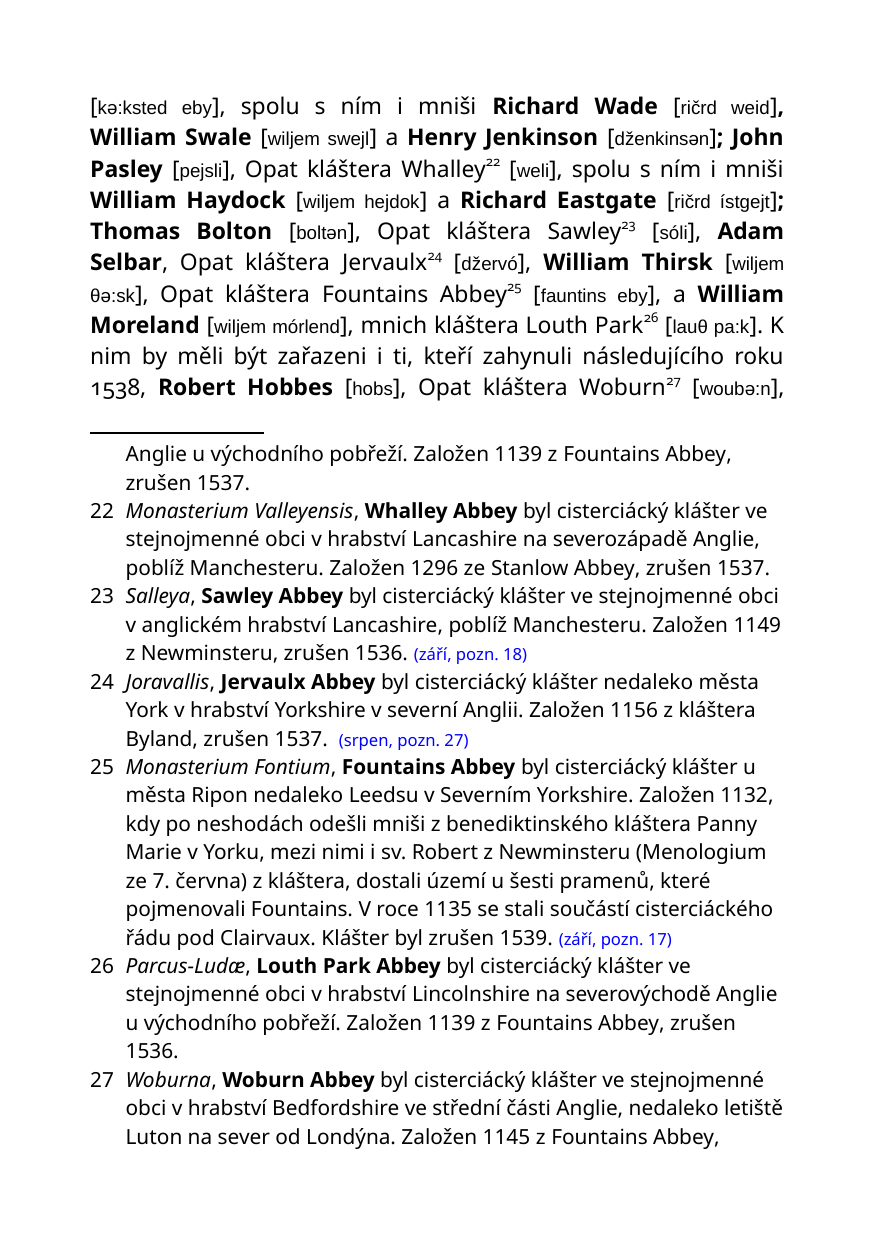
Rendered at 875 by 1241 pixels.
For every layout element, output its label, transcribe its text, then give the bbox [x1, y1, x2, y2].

text Monasterium Fontium, Fountains Abbey byl cisterciácký klášter u města Ripon nedaleko Leedsu v Severním Yorkshire. Založen 1132, kdy po neshodách odešli mniši z benediktinského kláštera Panny Marie v Yorku, mezi nimi i sv. Robert z Newminsteru (Menologium ze 7. června) z kláštera, dostali území u šesti pramenů, které pojmenovali Fountains. V roce 1135 se stali součástí cisterciáckého řádu pod Clairvaux. Klášter byl zrušen 1539. (září, pozn. 17) [90, 752, 784, 951]
text Monasterium Valleyensis, Whalley Abbey byl cisterciácký klášter ve stejnojmenné obci v hrabství Lancashire na severozápadě Anglie, poblíž Manchesteru. Založen 1296 ze Stanlow Abbey, zrušen 1537. [90, 496, 784, 581]
text Woburna, Woburn Abbey byl cisterciácký klášter ve stejnojmenné obci v hrabství Bedfordshire ve střední části Anglie, nedaleko letiště Luton na sever od Londýna. Založen 1145 z Fountains Abbey, [90, 1065, 784, 1150]
text Salleya, Sawley Abbey byl cisterciácký klášter ve stejnojmenné obci v anglickém hrabství Lancashire, poblíž Manchesteru. Založen 1149 z Newminsteru, zrušen 1536. (září, pozn. 18) [90, 581, 784, 667]
text V Anglii, v 16. století, umučení mnoha Opatů a mnichů, kteří byli na příkaz krále Jindřicha VIII. přeukrutně zabiti na základě různých smyšlených důvodů, o pravé příčině však již nikdo nepochyboval. Důvodem odsouzení bylo především povstání lidu proti nanejvýš nespravedlivým královým zákonům, jež se nazývalo «Pouť milosti», k němuž se často na podnět lidu přidali i někteří obyvatelé klášterů. Takovým způsobem roku 1537, v měsíci březnu a květnu, smrt pro katolickou víru podstoupili John Harrison, Opat kláštera Kirkstead Abbey [kə:ksted eby], spolu s ním i mniši Richard Wade [ričrd weid], William Swale [wiljem swejl] a Henry Jenkinson [dženkinsən]; John Pasley [pejsli], Opat kláštera Whalley [weli], spolu s ním i mniši William Haydock [wiljem hejdok] a Richard Eastgate [ričrd ístgejt]; Thomas Bolton [boltən], Opat kláštera Sawley [sóli], Adam Selbar, Opat kláštera Jervaulx [džervó], William Thirsk [wiljem θə:sk], Opat kláštera Fountains Abbey [fauntins eby], a William Moreland [wiljem mórlend], mnich kláštera Louth Park [lauθ pa:k]. K nim by měli být zařazeni i ti, kteří zahynuli následujícího roku 1538, Robert Hobbes [hobs], Opat kláštera Woburn [woubə:n], spolu s ním i mniši Radulph Barnes [radulf ba:rns] a Lawrence Blonham [lórenc blonhem]. Také další oběti tohoto pronásledování byly odsouzeny a ihned v ten den popraveny, a náleží tedy do tohoto seznamu. (Hag., n. 220-225). [90, 90, 784, 402]
text Parcus-Ludæ, Louth Park Abbey byl cisterciácký klášter ve stejnojmenné obci v hrabství Lincolnshire na severovýchodě Anglie u východního pobřeží. Založen 1139 z Fountains Abbey, zrušen 1536. [90, 951, 784, 1065]
text Joravallis, Jervaulx Abbey byl cisterciácký klášter nedaleko města York v hrabství Yorkshire v severní Anglii. Založen 1156 z kláštera Byland, zrušen 1537. (srpen, pozn. 27) [90, 667, 784, 752]
text Anglie u východního pobřeží. Založen 1139 z Fountains Abbey, zrušen 1537. [90, 439, 784, 496]
